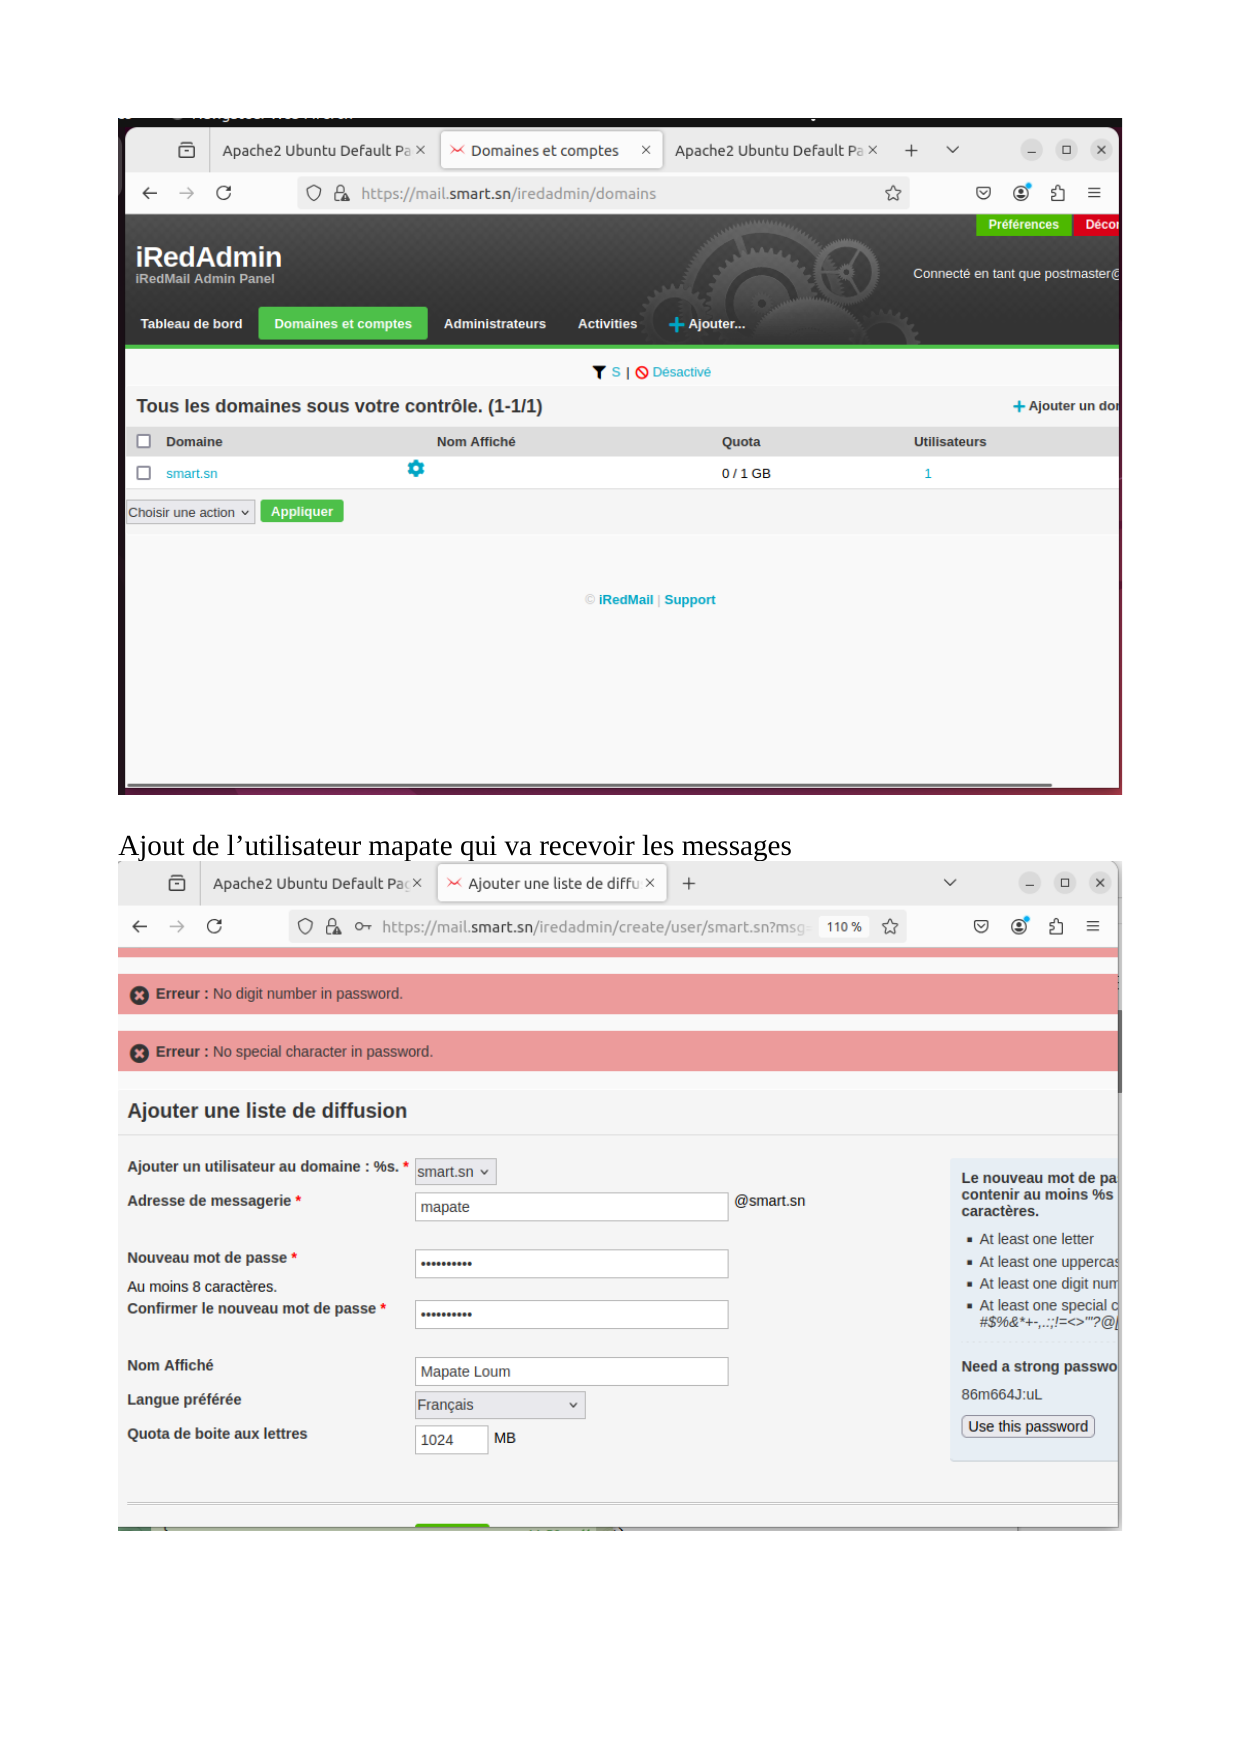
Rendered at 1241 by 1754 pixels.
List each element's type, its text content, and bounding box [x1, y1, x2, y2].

picture [118, 861, 1123, 1531]
picture [118, 118, 1123, 795]
text Ajout de l’utilisateur mapate qui va recevoir les messages [118, 828, 1122, 861]
